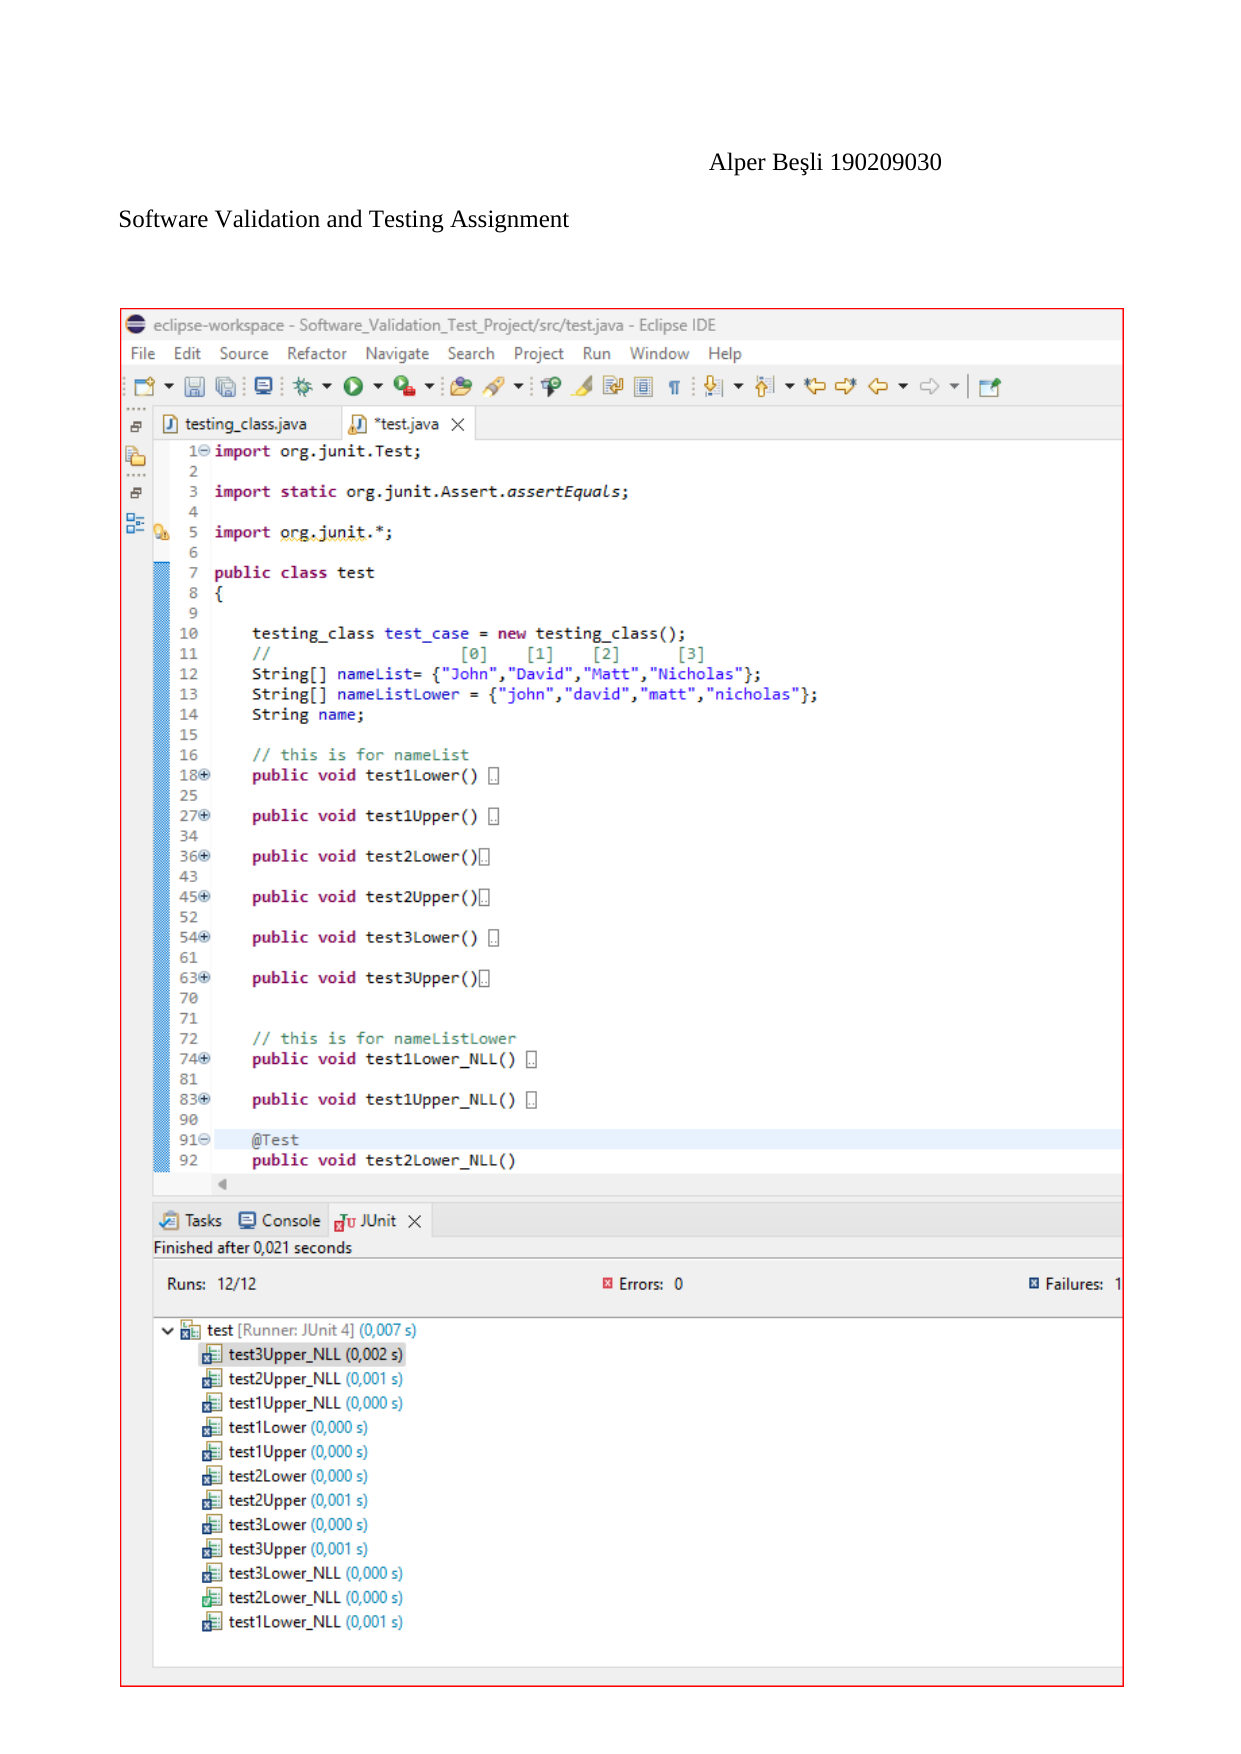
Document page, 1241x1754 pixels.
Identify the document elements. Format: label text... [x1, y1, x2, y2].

picture [120, 308, 1124, 1687]
text Software Validation and Testing Assignment [118, 204, 1122, 233]
text Alper Beşli 190209030 [118, 147, 1122, 176]
